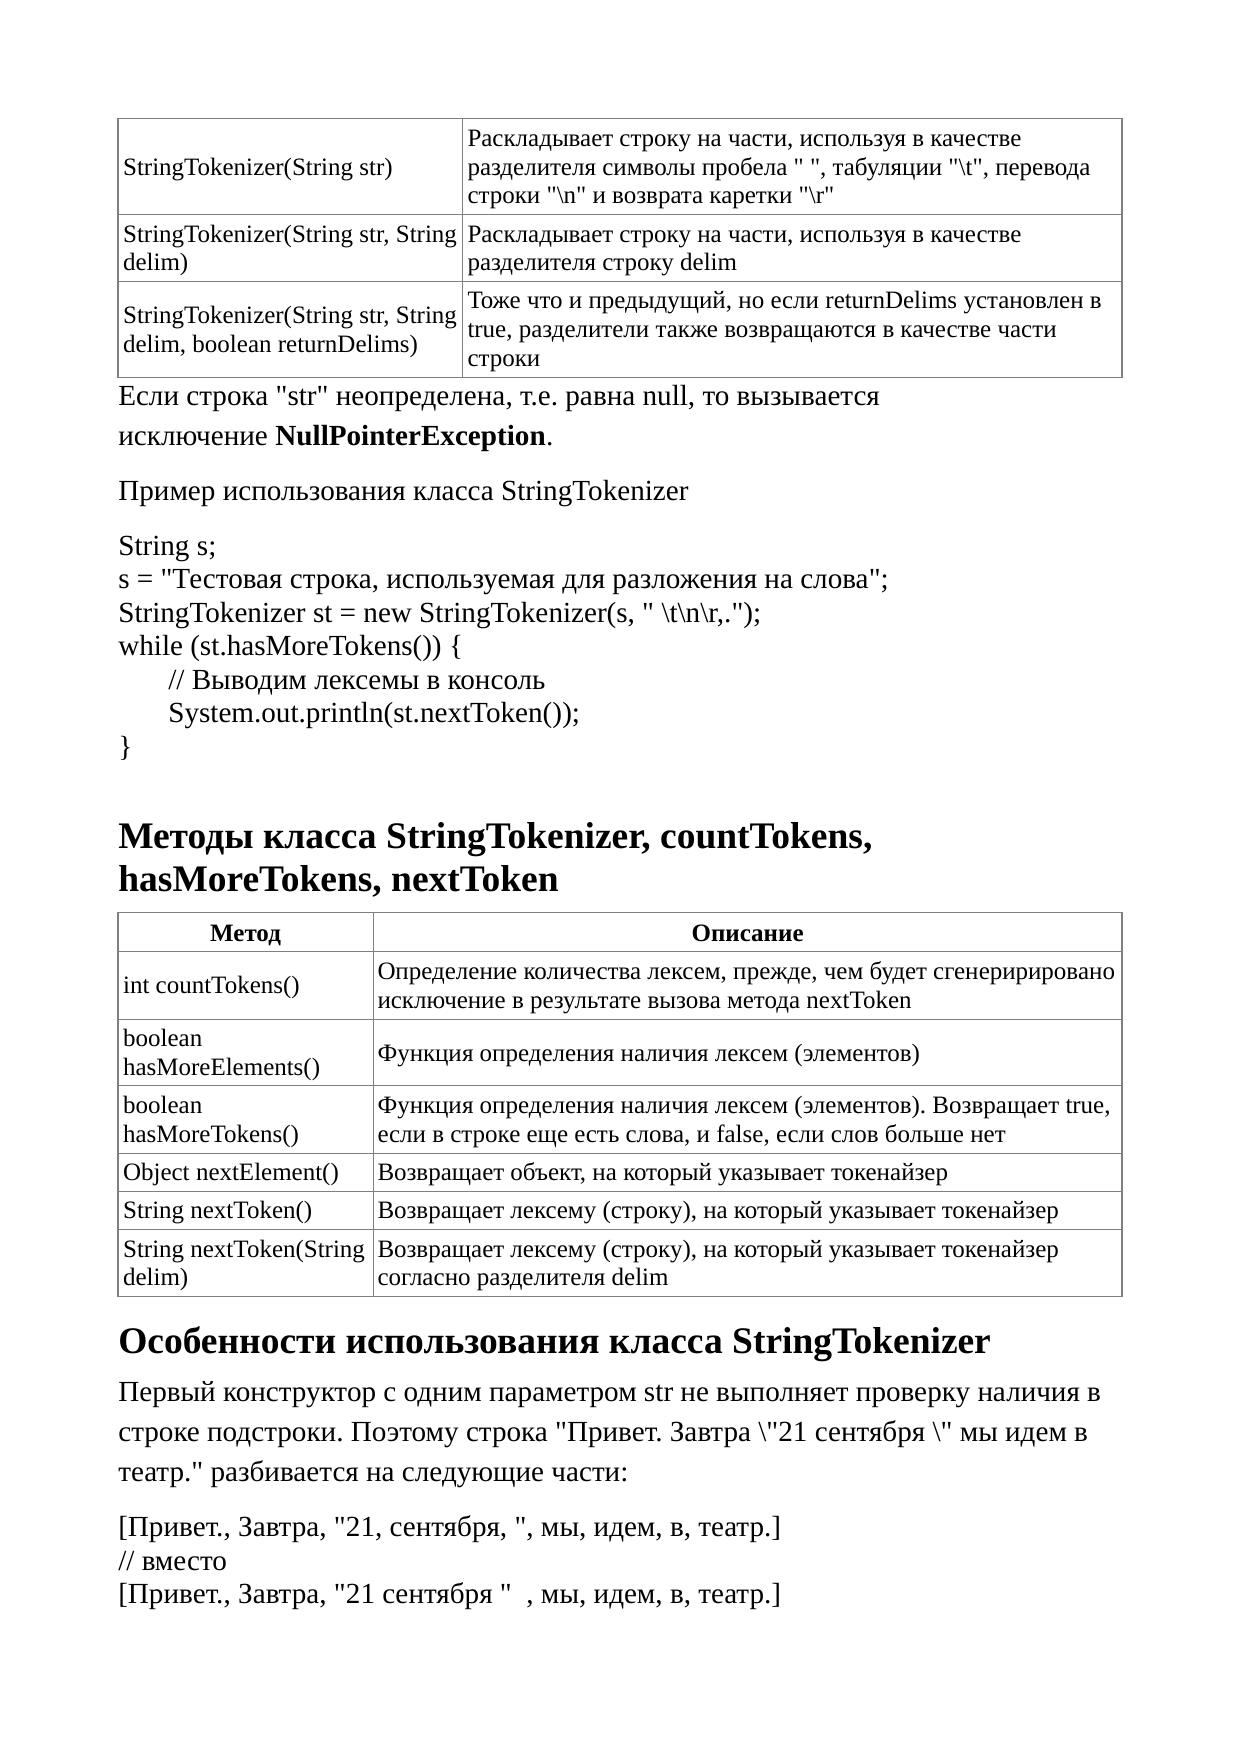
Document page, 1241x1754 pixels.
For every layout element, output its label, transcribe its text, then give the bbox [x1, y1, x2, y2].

table_cell Возвращает объект, на который указывает токенайзер [374, 1154, 1121, 1191]
table_cell Object nextElement() [119, 1154, 373, 1191]
text while (st.hasMoreTokens()) { [118, 628, 1122, 662]
table_cell int countTokens() [119, 952, 373, 1018]
table_cell Функция определения наличия лексем (элементов) [374, 1020, 1121, 1085]
subtitle Методы класса StringTokenizer, countTokens, hasMoreTokens, nextToken [118, 813, 1122, 899]
table_cell Раскладывает строку на части, используя в качестве разделителя строку delim [463, 215, 1121, 281]
table_cell StringTokenizer(String str, String delim) [119, 215, 462, 281]
text Если строка "str" неопределена, т.е. равна null, то вызывается исключение NullPointerException. [118, 378, 1122, 452]
text String s; [118, 528, 1122, 561]
text System.out.println(st.nextToken()); [118, 696, 1122, 729]
table_cell Функция определения наличия лексем (элементов). Возвращает true, если в строке еще есть слова, и false, если слов больше нет [374, 1086, 1121, 1152]
text s = "Тестовая строка, используемая для разложения на слова"; [118, 561, 1122, 595]
table_cell Возвращает лексему (строку), на который указывает токенайзер [374, 1192, 1121, 1229]
table_cell boolean hasMoreElements() [119, 1020, 373, 1085]
text } [118, 729, 1122, 763]
table_header Метод [119, 913, 373, 951]
table_cell Возвращает лексему (строку), на который указывает токенайзер согласно разделителя delim [374, 1230, 1121, 1296]
text Пример использования класса StringTokenizer [118, 473, 1122, 507]
table_cell Раскладывает строку на части, используя в качестве разделителя символы пробела " ", табуляции "\t", перевода строки "\n" и возврата каретки "\r" [463, 119, 1121, 214]
text Первый конструктор с одним параметром str не выполняет проверку наличия в строке подстроки. Поэтому строка "Привет. Завтра \"21 сентября \" мы идем в театр." разбивается на следующие части: [118, 1374, 1122, 1488]
table_cell String nextToken(String delim) [119, 1230, 373, 1296]
table_cell Тоже что и предыдущий, но если returnDelims установлен в true, разделители также возвращаются в качестве части строки [463, 282, 1121, 377]
table_cell StringTokenizer(String str) [119, 119, 462, 214]
text StringTokenizer st = new StringTokenizer(s, " \t\n\r,."); [118, 595, 1122, 628]
table_cell StringTokenizer(String str, String delim, boolean returnDelims) [119, 282, 462, 377]
table_cell boolean hasMoreTokens() [119, 1086, 373, 1152]
table_cell String nextToken() [119, 1192, 373, 1229]
table_cell Определение количества лексем, прежде, чем будет сгенеририровано исключение в результате вызова метода nextToken [374, 952, 1121, 1018]
table_header Описание [374, 913, 1121, 951]
text [Привет., Завтра, "21 сентября " , мы, идем, в, театр.] [118, 1576, 1122, 1610]
text // Выводим лексемы в консоль [118, 662, 1122, 696]
subtitle Особенности использования класса StringTokenizer [118, 1318, 1122, 1361]
text // вместо [118, 1543, 1122, 1576]
text [Привет., Завтра, "21, сентября, ", мы, идем, в, театр.] [118, 1509, 1122, 1543]
